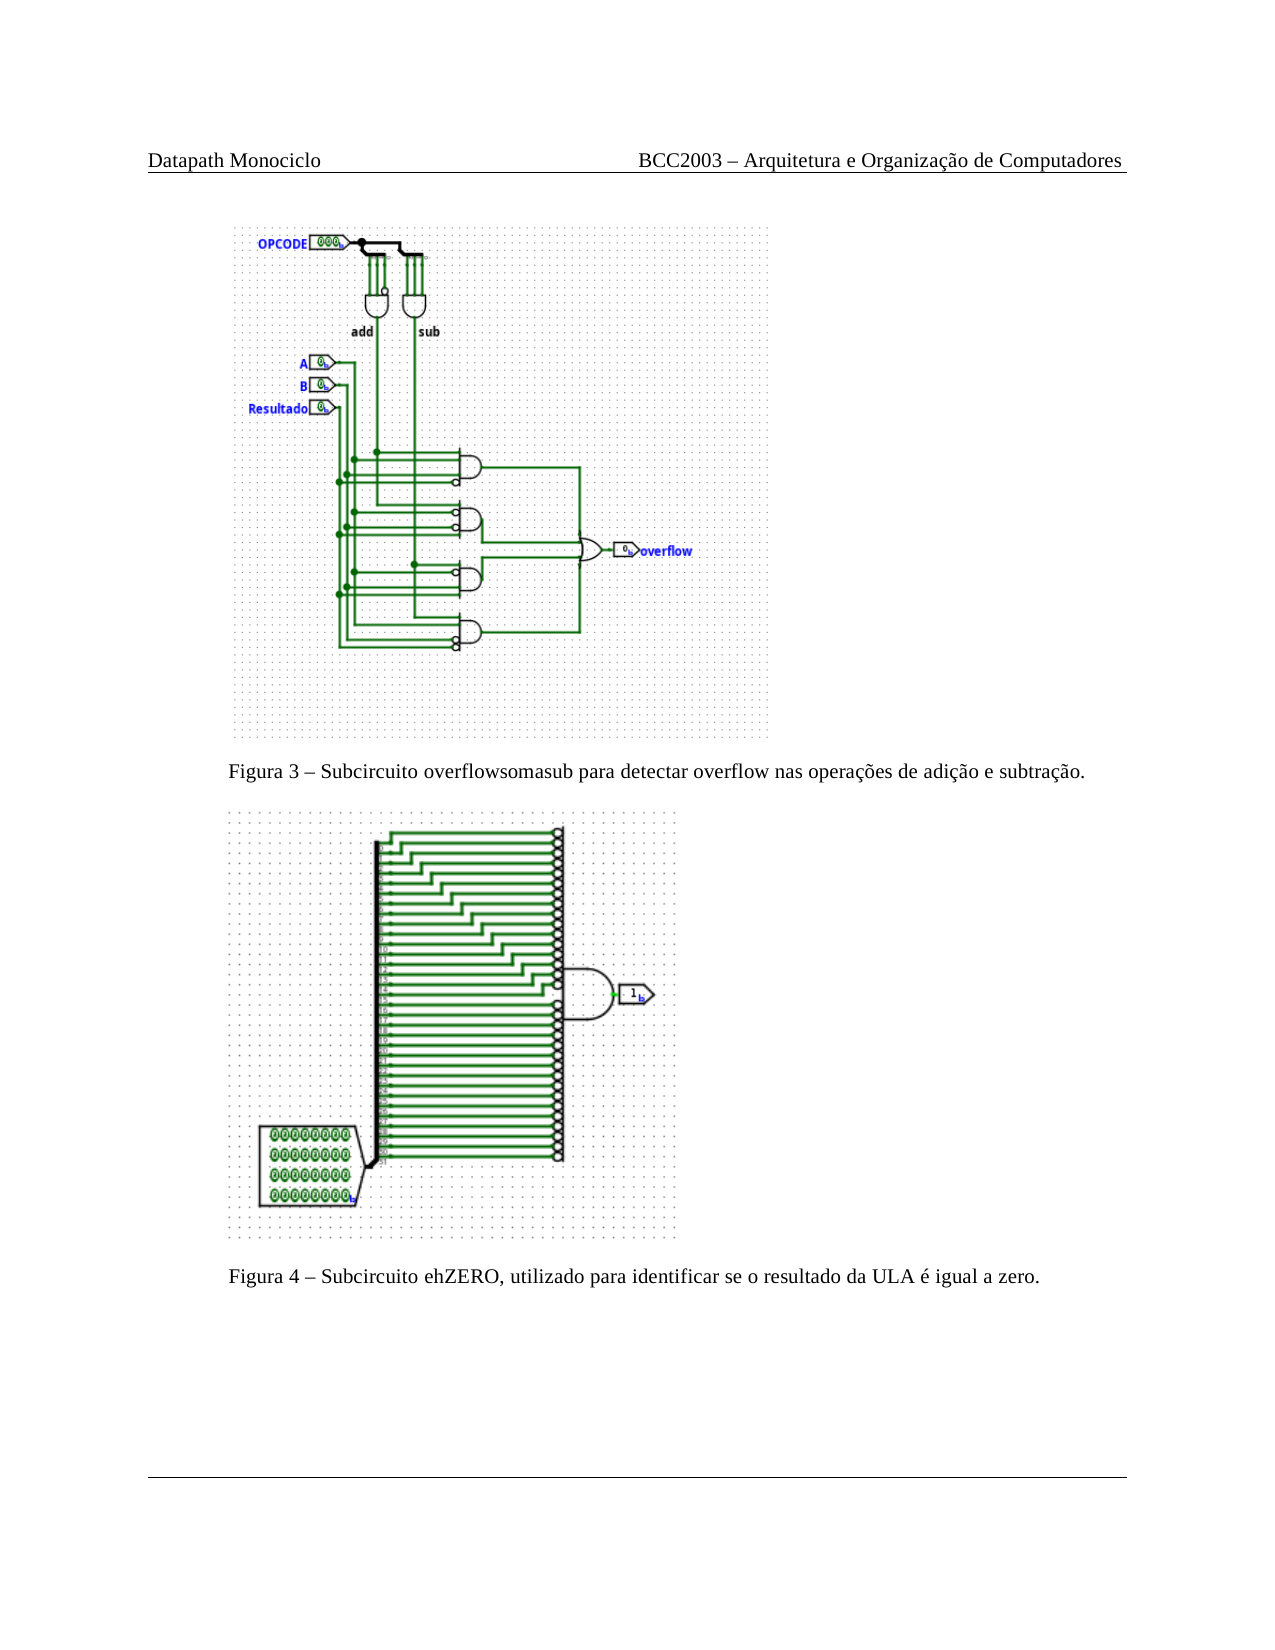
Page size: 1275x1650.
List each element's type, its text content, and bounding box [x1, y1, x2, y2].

picture [229, 222, 772, 740]
text Figura 4 – Subcircuito ehZERO, utilizado para identificar se o resultado da ULA é igual a zero. [207, 1264, 1068, 1288]
text Figura 3 – Subcircuito overflowsomasub para detectar overflow nas operações de adição e subtração. [148, 759, 1127, 783]
picture [226, 808, 681, 1240]
